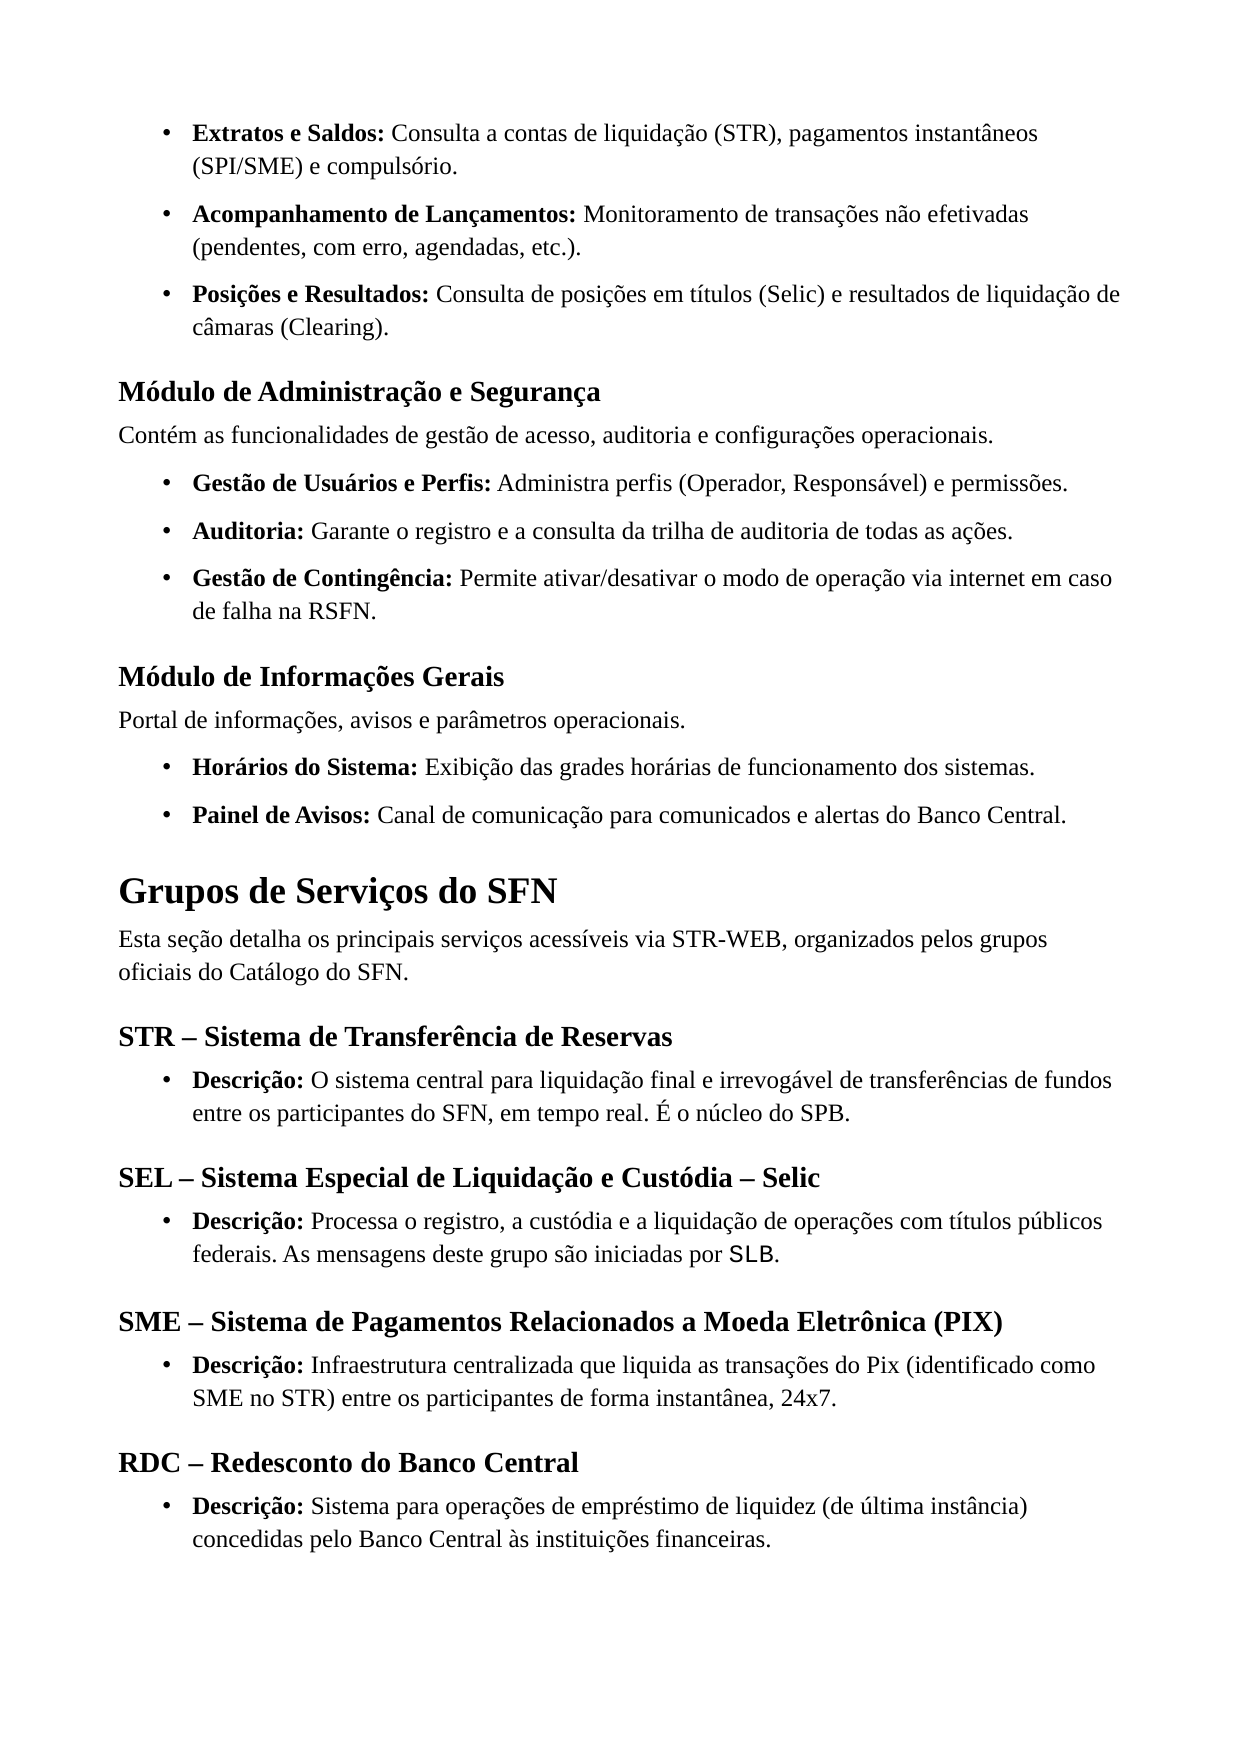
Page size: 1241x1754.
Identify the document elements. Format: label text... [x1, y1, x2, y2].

list Painel de Avisos: Canal de comunicação para comunicados e alertas do Banco Central. [162, 800, 1122, 829]
text Esta seção detalha os principais serviços acessíveis via STR-WEB, organizados pelos grupos oficiais do Catálogo do SFN. [118, 924, 1122, 986]
list Horários do Sistema: Exibição das grades horárias de funcionamento dos sistemas. [162, 752, 1122, 781]
list Gestão de Usuários e Perfis: Administra perfis (Operador, Responsável) e permissões. [162, 468, 1122, 497]
subtitle SEL – Sistema Especial de Liquidação e Custódia – Selic [118, 1160, 1122, 1194]
list Gestão de Contingência: Permite ativar/desativar o modo de operação via internet em caso de falha na RSFN. [162, 563, 1122, 625]
subtitle STR – Sistema de Transferência de Reservas [118, 1019, 1122, 1053]
list Auditoria: Garante o registro e a consulta da trilha de auditoria de todas as ações. [162, 516, 1122, 544]
list Extratos e Saldos: Consulta a contas de liquidação (STR), pagamentos instantâneos (SPI/SME) e compulsório. [162, 118, 1122, 180]
subtitle Módulo de Informações Gerais [118, 659, 1122, 692]
list Descrição: O sistema central para liquidação final e irrevogável de transferências de fundos entre os participantes do SFN, em tempo real. É o núcleo do SPB. [162, 1065, 1122, 1127]
subtitle SME – Sistema de Pagamentos Relacionados a Moeda Eletrônica (PIX) [118, 1304, 1122, 1338]
list Posições e Resultados: Consulta de posições em títulos (Selic) e resultados de liquidação de câmaras (Clearing). [162, 279, 1122, 341]
subtitle RDC – Redesconto do Banco Central [118, 1445, 1122, 1479]
text Contém as funcionalidades de gestão de acesso, auditoria e configurações operacionais. [118, 421, 1122, 449]
list Descrição: Infraestrutura centralizada que liquida as transações do Pix (identificado como SME no STR) entre os participantes de forma instantânea, 24x7. [162, 1350, 1122, 1412]
list Descrição: Processa o registro, a custódia e a liquidação de operações com títulos públicos federais. As mensagens deste grupo são iniciadas por SLB. [162, 1206, 1122, 1270]
list Descrição: Sistema para operações de empréstimo de liquidez (de última instância) concedidas pelo Banco Central às instituições financeiras. [162, 1491, 1122, 1553]
subtitle Grupos de Serviços do SFN [118, 868, 1122, 911]
subtitle Módulo de Administração e Segurança [118, 374, 1122, 408]
text Portal de informações, avisos e parâmetros operacionais. [118, 705, 1122, 733]
list Acompanhamento de Lançamentos: Monitoramento de transações não efetivadas (pendentes, com erro, agendadas, etc.). [162, 199, 1122, 261]
